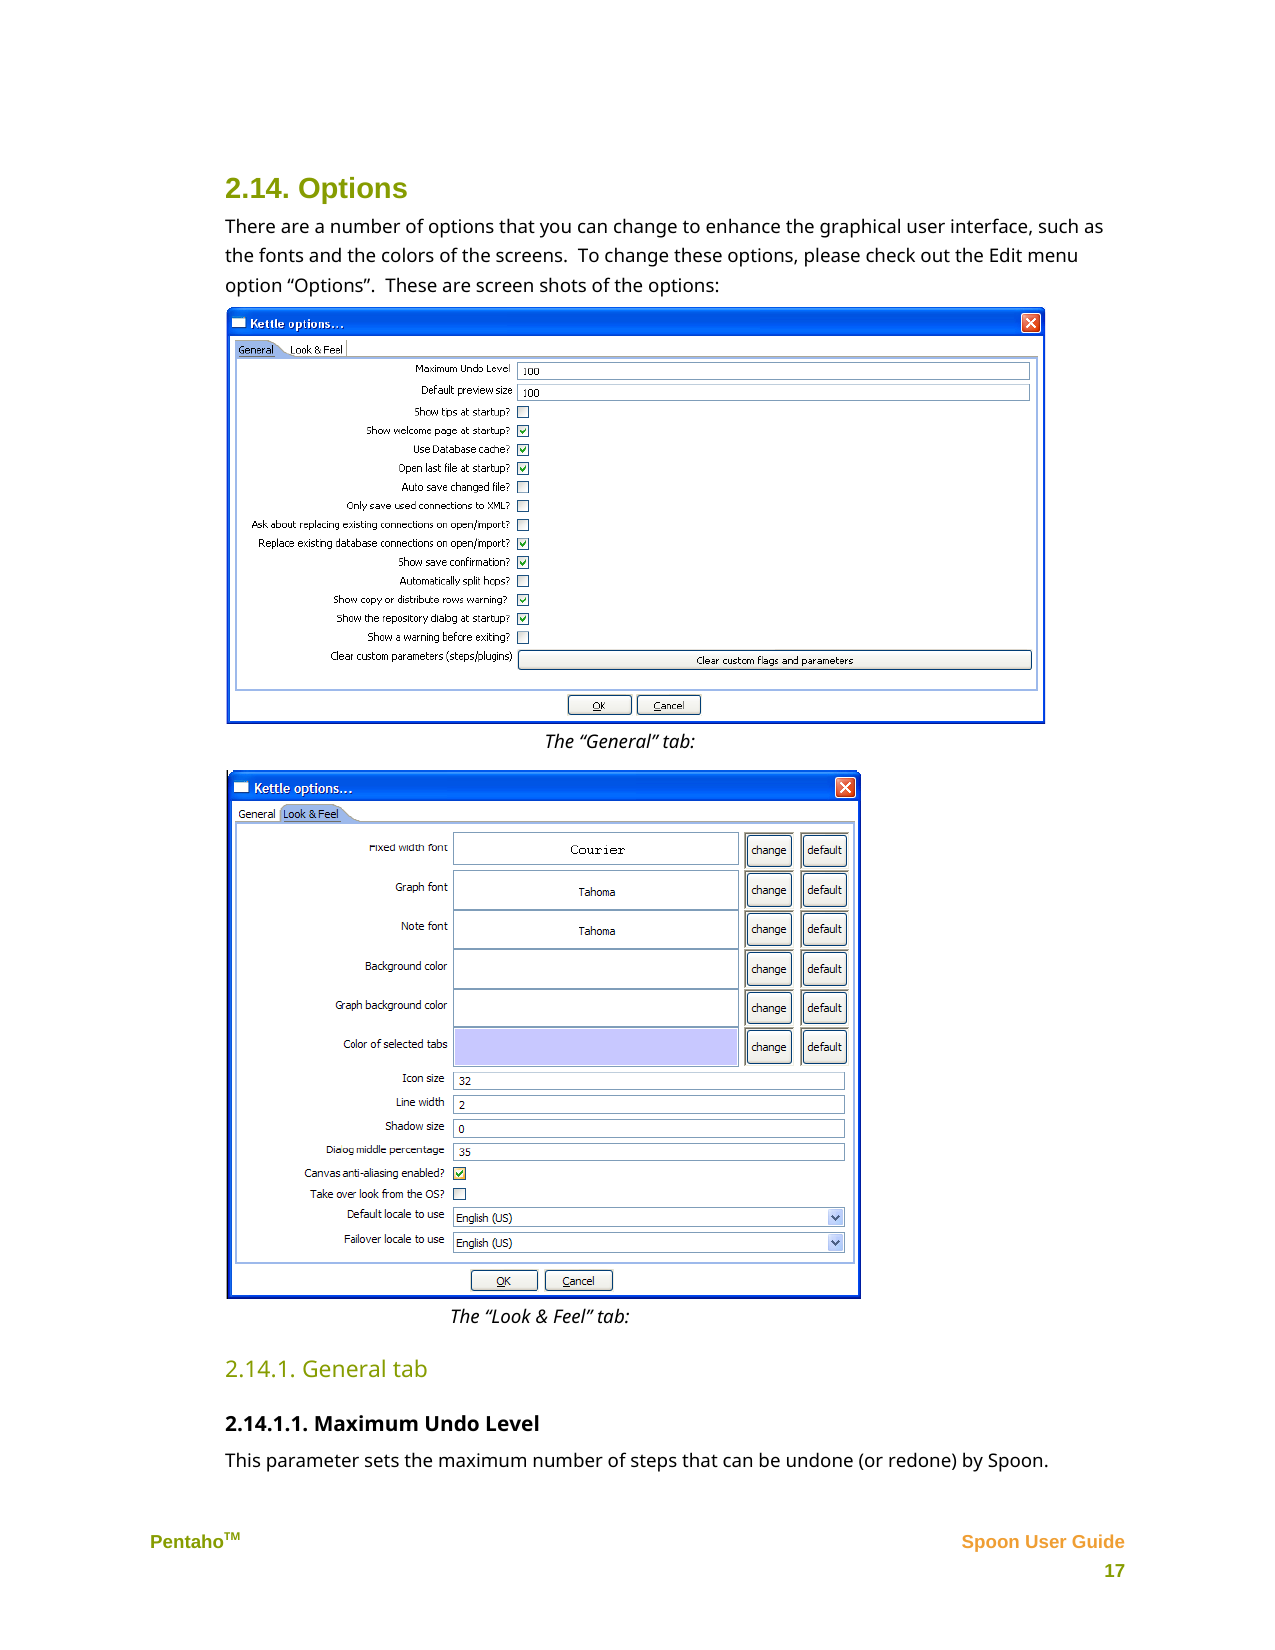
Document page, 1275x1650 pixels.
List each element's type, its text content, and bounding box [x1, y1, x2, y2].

subtitle 2.14.1.1. Maximum Undo Level [225, 1408, 1125, 1437]
subtitle 2.14. Options [225, 175, 1125, 204]
text There are a number of options that you can change to enhance the graphical user interface, such as the fonts and the colors of the screens. To change these options, please check out the Edit menu option “Options”. These are screen shots of the options: [225, 210, 1125, 298]
text The “General” tab: [450, 298, 1125, 754]
picture [226, 307, 1046, 724]
subtitle 2.14.1. General tab [225, 1354, 1125, 1383]
text This parameter sets the maximum number of steps that can be undone (or redone) by Spoon. [225, 1444, 1125, 1473]
text The “Look & Feel” tab: [375, 754, 1125, 1329]
